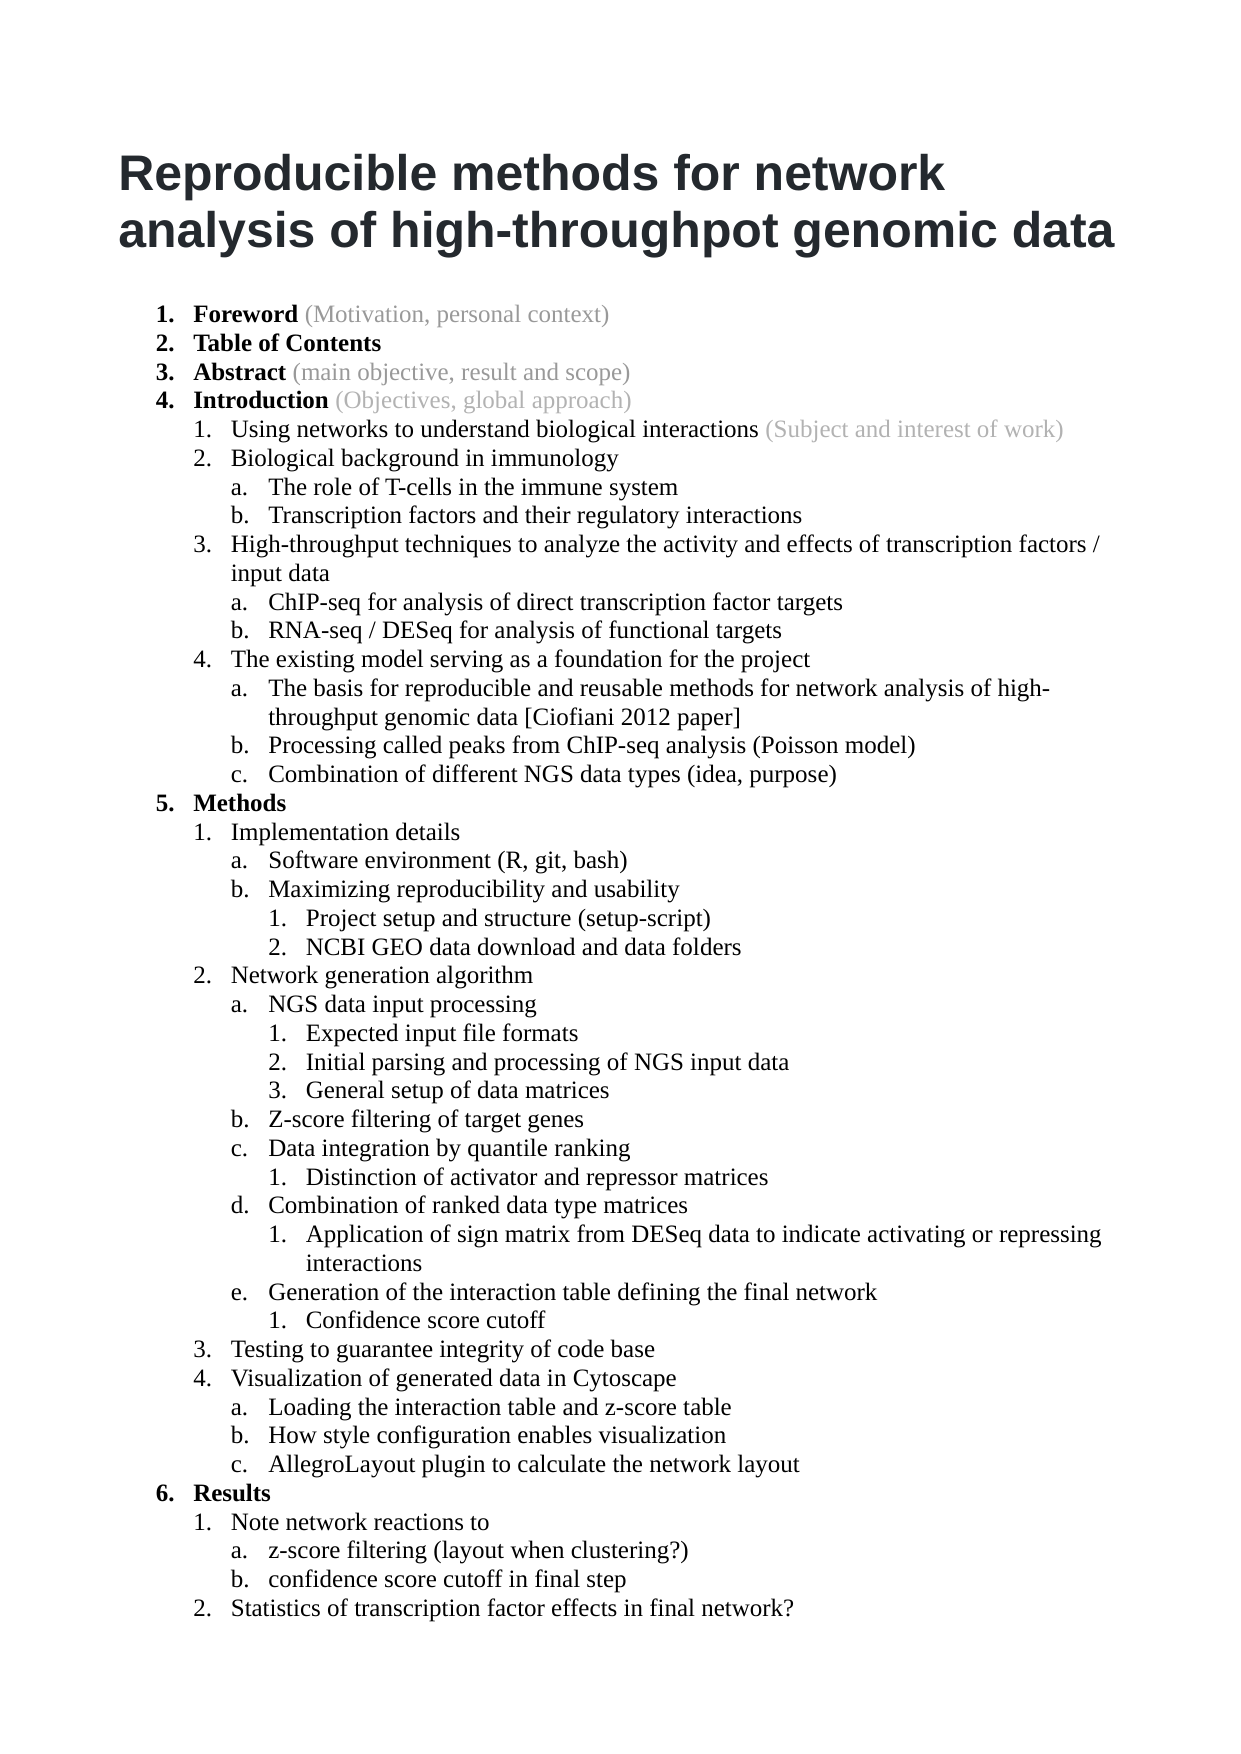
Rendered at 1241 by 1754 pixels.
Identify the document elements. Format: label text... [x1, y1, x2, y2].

list Project setup and structure (setup-script) [268, 903, 1122, 932]
list Data integration by quantile ranking [231, 1133, 1122, 1162]
list Processing called peaks from ChIP-seq analysis (Poisson model) [231, 731, 1122, 759]
list Biological background in immunology [193, 443, 1122, 472]
list Combination of different NGS data types (idea, purpose) [231, 759, 1122, 788]
list The existing model serving as a foundation for the project [193, 644, 1122, 673]
list Transcription factors and their regulatory interactions [231, 501, 1122, 529]
list Visualization of generated data in Cytoscape [193, 1363, 1122, 1392]
list z-score filtering (layout when clustering?) [231, 1536, 1122, 1564]
list ChIP-seq for analysis of direct transcription factor targets [231, 587, 1122, 616]
list High-throughput techniques to analyze the activity and effects of transcription factors / input data [193, 529, 1122, 587]
list Note network reactions to [193, 1507, 1122, 1536]
list RNA-seq / DESeq for analysis of functional targets [231, 616, 1122, 644]
list confidence score cutoff in final step [231, 1564, 1122, 1593]
list Combination of ranked data type matrices [231, 1191, 1122, 1219]
list The basis for reproducible and reusable methods for network analysis of high-throughput genomic data [Ciofiani 2012 paper] [231, 673, 1122, 731]
list Methods [156, 788, 1122, 817]
list AllegroLayout plugin to calculate the network layout [231, 1449, 1122, 1478]
list Initial parsing and processing of NGS input data [268, 1047, 1122, 1076]
list How style configuration enables visualization [231, 1421, 1122, 1449]
list Results [156, 1478, 1122, 1507]
list Foreword (Motivation, personal context) [156, 299, 1122, 328]
list Statistics of transcription factor effects in final network? [193, 1593, 1122, 1622]
list Confidence score cutoff [268, 1306, 1122, 1334]
subtitle Reproducible methods for network analysis of high-throughpot genomic data [118, 143, 1122, 258]
list General setup of data matrices [268, 1076, 1122, 1104]
list Software environment (R, git, bash) [231, 846, 1122, 874]
list Table of Contents [156, 328, 1122, 357]
list Abstract (main objective, result and scope) [156, 357, 1122, 386]
list Maximizing reproducibility and usability [231, 874, 1122, 903]
list Generation of the interaction table defining the final network [231, 1277, 1122, 1306]
list NGS data input processing [231, 989, 1122, 1018]
list Z-score filtering of target genes [231, 1104, 1122, 1133]
list Introduction (Objectives, global approach) [156, 386, 1122, 414]
list Network generation algorithm [193, 961, 1122, 989]
list Distinction of activator and repressor matrices [268, 1162, 1122, 1191]
list Loading the interaction table and z-score table [231, 1392, 1122, 1421]
list NCBI GEO data download and data folders [268, 932, 1122, 961]
list Implementation details [193, 817, 1122, 846]
list Application of sign matrix from DESeq data to indicate activating or repressing interactions [268, 1219, 1122, 1277]
list Testing to guarantee integrity of code base [193, 1334, 1122, 1363]
list The role of T-cells in the immune system [231, 472, 1122, 501]
list Using networks to understand biological interactions (Subject and interest of work) [193, 414, 1122, 443]
list Expected input file formats [268, 1018, 1122, 1047]
